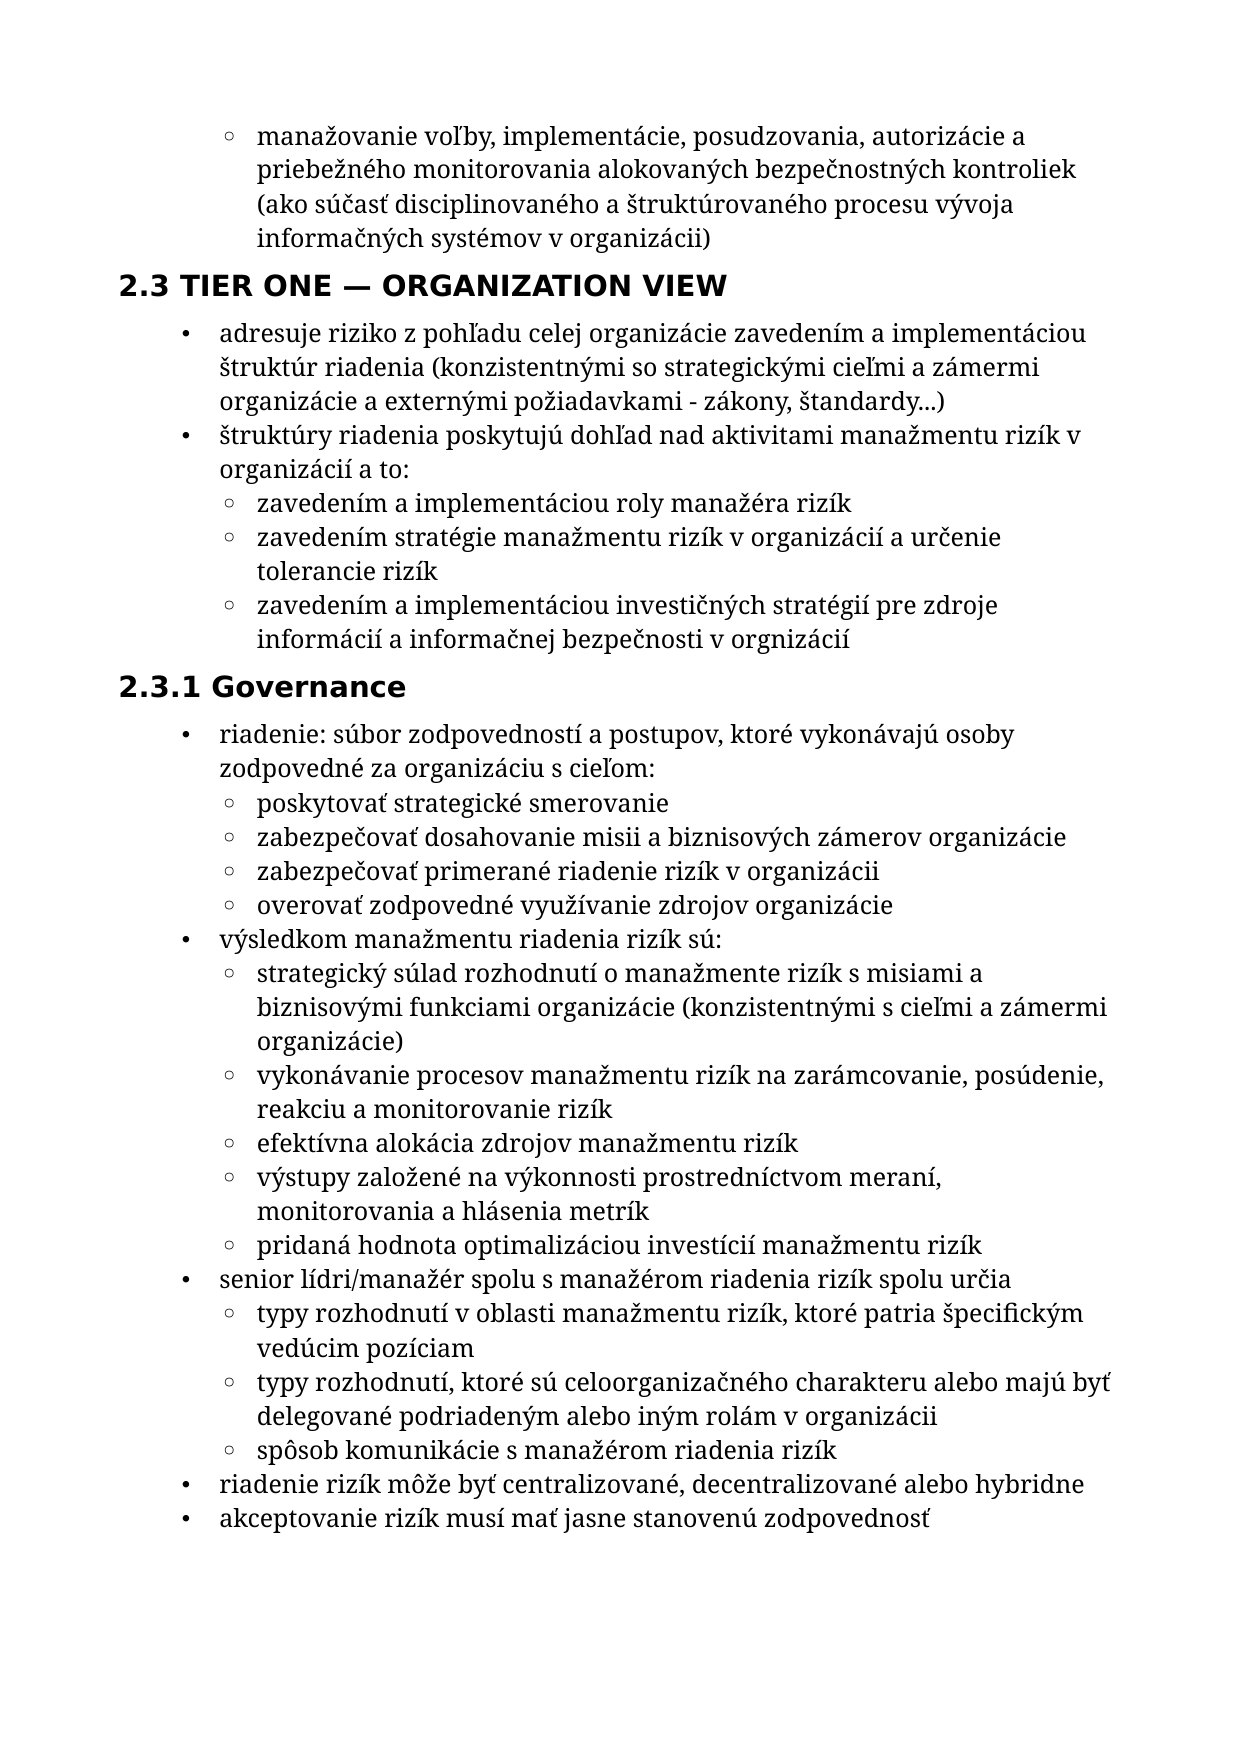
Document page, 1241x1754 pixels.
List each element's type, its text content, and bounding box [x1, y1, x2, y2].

subtitle 2.3.1 Governance [118, 671, 1122, 704]
list zavedením stratégie manažmentu rizík v organizácií a určenie tolerancie rizík [219, 520, 1122, 588]
list zabezpečovať dosahovanie misii a biznisových zámerov organizácie [219, 819, 1122, 853]
list vykonávanie procesov manažmentu rizík na zarámcovanie, posúdenie, reakciu a monitorovanie rizík [219, 1058, 1122, 1126]
list štruktúry riadenia poskytujú dohľad nad aktivitami manažmentu rizík v organizácií a to: [182, 418, 1122, 486]
list zavedením a implementáciou investičných stratégií pre zdroje informácií a informačnej bezpečnosti v orgnizácií [219, 588, 1122, 656]
list riadenie: súbor zodpovedností a postupov, ktoré vykonávajú osoby zodpovedné za organizáciu s cieľom: [182, 717, 1122, 785]
list efektívna alokácia zdrojov manažmentu rizík [219, 1126, 1122, 1160]
list výstupy založené na výkonnosti prostredníctvom meraní, monitorovania a hlásenia metrík [219, 1160, 1122, 1228]
list senior lídri/manažér spolu s manažérom riadenia rizík spolu určia [182, 1262, 1122, 1296]
list zabezpečovať primerané riadenie rizík v organizácii [219, 853, 1122, 887]
list typy rozhodnutí, ktoré sú celoorganizačného charakteru alebo majú byť delegované podriadeným alebo iným rolám v organizácii [219, 1364, 1122, 1432]
list overovať zodpovedné využívanie zdrojov organizácie [219, 887, 1122, 921]
list manažovanie voľby, implementácie, posudzovania, autorizácie a priebežného monitorovania alokovaných bezpečnostných kontroliek (ako súčasť disciplinovaného a štruktúrovaného procesu vývoja informačných systémov v organizácii) [219, 118, 1122, 254]
list strategický súlad rozhodnutí o manažmente rizík s misiami a biznisovými funkciami organizácie (konzistentnými s cieľmi a zámermi organizácie) [219, 956, 1122, 1058]
list adresuje riziko z pohľadu celej organizácie zavedením a implementáciou štruktúr riadenia (konzistentnými so strategickými cieľmi a zámermi organizácie a externými požiadavkami - zákony, štandardy...) [182, 315, 1122, 418]
list pridaná hodnota optimalizáciou investícií manažmentu rizík [219, 1228, 1122, 1262]
list akceptovanie rizík musí mať jasne stanovenú zodpovednosť [182, 1501, 1122, 1534]
list zavedením a implementáciou roly manažéra rizík [219, 486, 1122, 520]
list výsledkom manažmentu riadenia rizík sú: [182, 921, 1122, 956]
list poskytovať strategické smerovanie [219, 785, 1122, 819]
list spôsob komunikácie s manažérom riadenia rizík [219, 1432, 1122, 1466]
list riadenie rizík môže byť centralizované, decentralizované alebo hybridne [182, 1466, 1122, 1501]
subtitle 2.3 TIER ONE — ORGANIZATION VIEW [118, 269, 1122, 303]
list typy rozhodnutí v oblasti manažmentu rizík, ktoré patria špecifickým vedúcim pozíciam [219, 1296, 1122, 1364]
